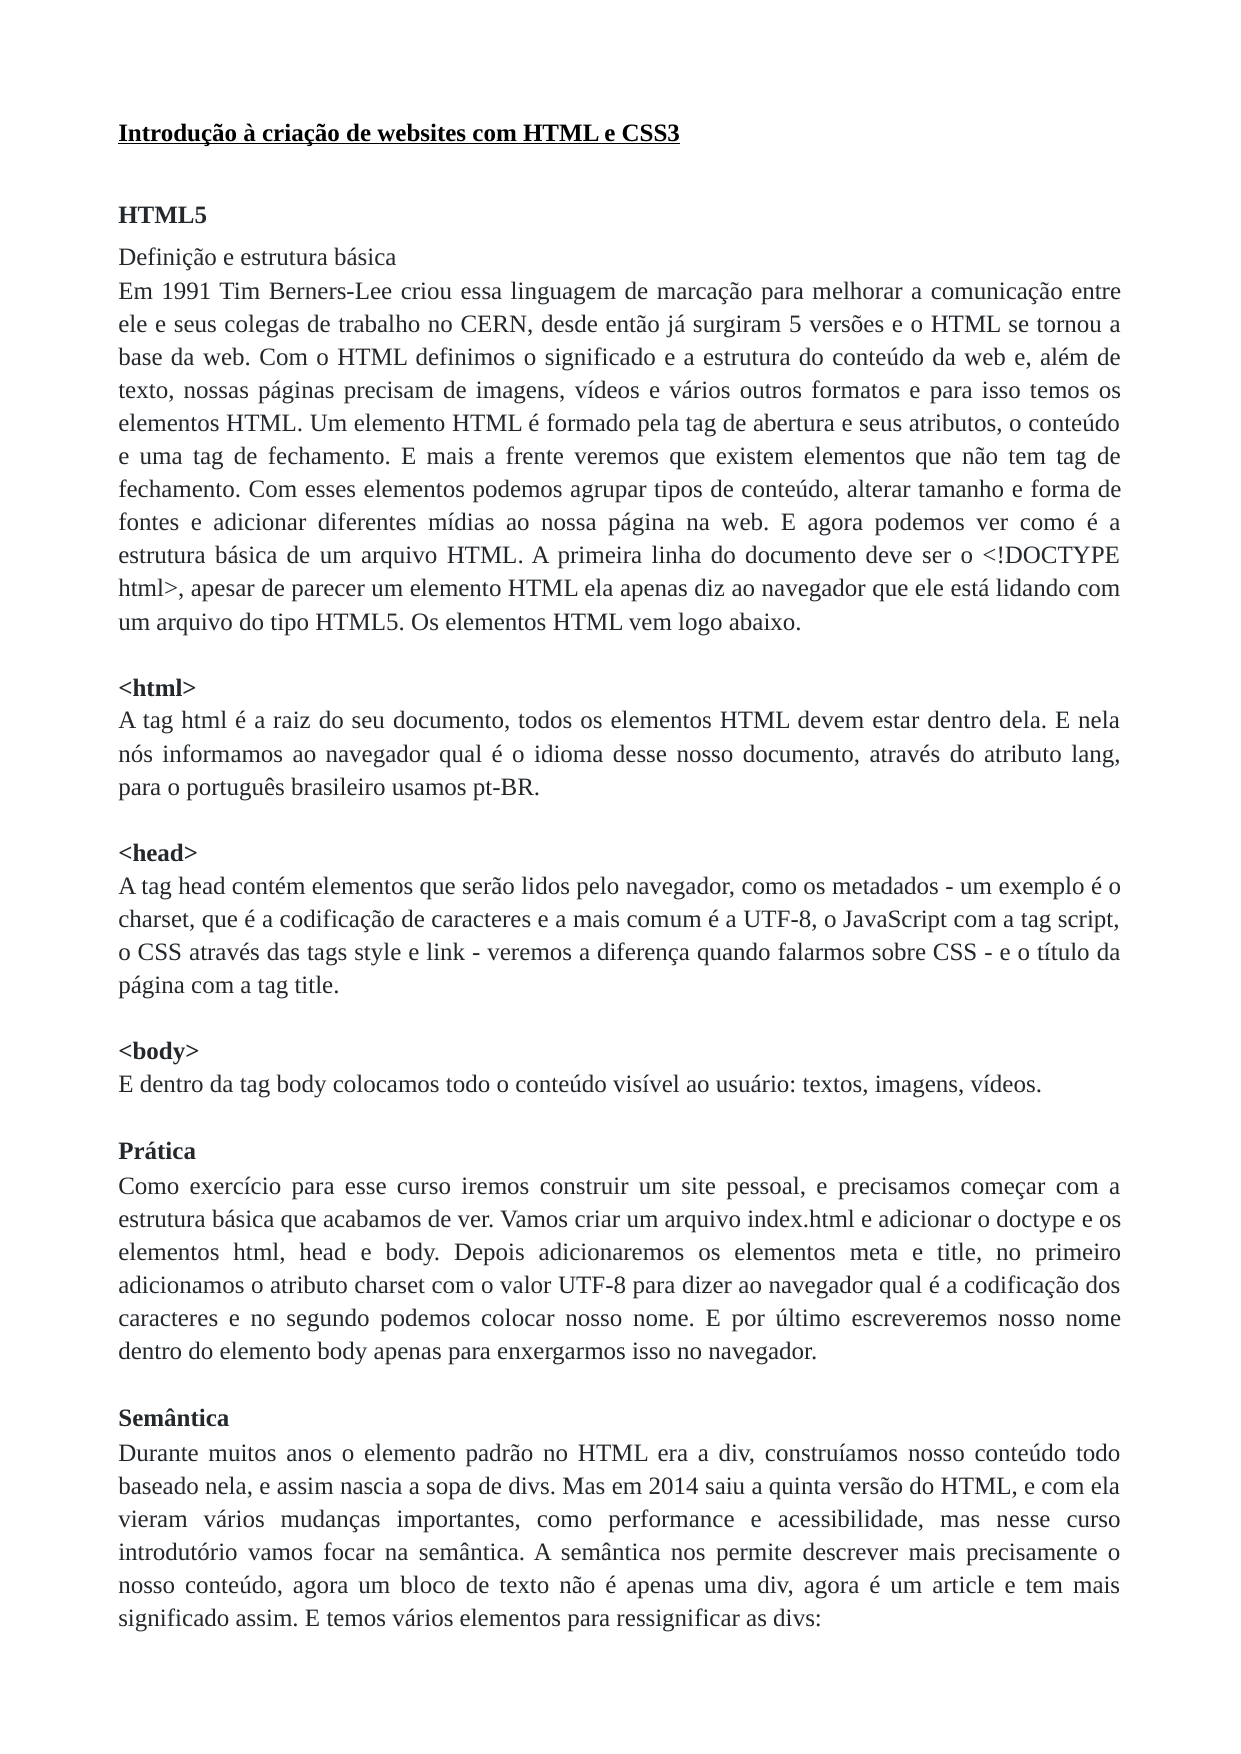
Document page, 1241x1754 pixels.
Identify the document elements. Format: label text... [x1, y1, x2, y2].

text A tag html é a raiz do seu documento, todos os elementos HTML devem estar dentro dela. E nela nós informamos ao navegador qual é o idioma desse nosso documento, através do atributo lang, para o português brasileiro usamos pt-BR. [118, 706, 1122, 800]
text <html> [118, 673, 1122, 701]
text <body> [118, 1036, 1122, 1064]
text E dentro da tag body colocamos todo o conteúdo visível ao usuário: textos, imagens, vídeos. [118, 1069, 1122, 1098]
text <head> [118, 838, 1122, 866]
text Introdução à criação de websites com HTML e CSS3 [118, 118, 1122, 147]
subtitle HTML5 [118, 201, 1122, 229]
text Como exercício para esse curso iremos construir um site pessoal, e precisamos começar com a estrutura básica que acabamos de ver. Vamos criar um arquivo index.html e adicionar o doctype e os elementos html, head e body. Depois adicionaremos os elementos meta e title, no primeiro adicionamos o atributo charset com o valor UTF-8 para dizer ao navegador qual é a codificação dos caracteres e no segundo podemos colocar nosso nome. E por último escreveremos nosso nome dentro do elemento body apenas para enxergarmos isso no navegador. [118, 1171, 1122, 1365]
subtitle Prática [118, 1136, 1122, 1165]
subtitle Semântica [118, 1403, 1122, 1432]
subtitle Definição e estrutura básica [118, 242, 1122, 271]
text Durante muitos anos o elemento padrão no HTML era a div, construíamos nosso conteúdo todo baseado nela, e assim nascia a sopa de divs. Mas em 2014 saiu a quinta versão do HTML, e com ela vieram vários mudanças importantes, como performance e acessibilidade, mas nesse curso introdutório vamos focar na semântica. A semântica nos permite descrever mais precisamente o nosso conteúdo, agora um bloco de texto não é apenas uma div, agora é um article e tem mais significado assim. E temos vários elementos para ressignificar as divs: [118, 1438, 1122, 1632]
text A tag head contém elementos que serão lidos pelo navegador, como os metadados - um exemplo é o charset, que é a codificação de caracteres e a mais comum é a UTF-8, o JavaScript com a tag script, o CSS através das tags style e link - veremos a diferença quando falarmos sobre CSS - e o título da página com a tag title. [118, 871, 1122, 998]
text Em 1991 Tim Berners-Lee criou essa linguagem de marcação para melhorar a comunicação entre ele e seus colegas de trabalho no CERN, desde então já surgiram 5 versões e o HTML se tornou a base da web. Com o HTML definimos o significado e a estrutura do conteúdo da web e, além de texto, nossas páginas precisam de imagens, vídeos e vários outros formatos e para isso temos os elementos HTML. Um elemento HTML é formado pela tag de abertura e seus atributos, o conteúdo e uma tag de fechamento. E mais a frente veremos que existem elementos que não tem tag de fechamento. Com esses elementos podemos agrupar tipos de conteúdo, alterar tamanho e forma de fontes e adicionar diferentes mídias ao nossa página na web. E agora podemos ver como é a estrutura básica de um arquivo HTML. A primeira linha do documento deve ser o <!DOCTYPE html>, apesar de parecer um elemento HTML ela apenas diz ao navegador que ele está lidando com um arquivo do tipo HTML5. Os elementos HTML vem logo abaixo. [118, 276, 1122, 635]
